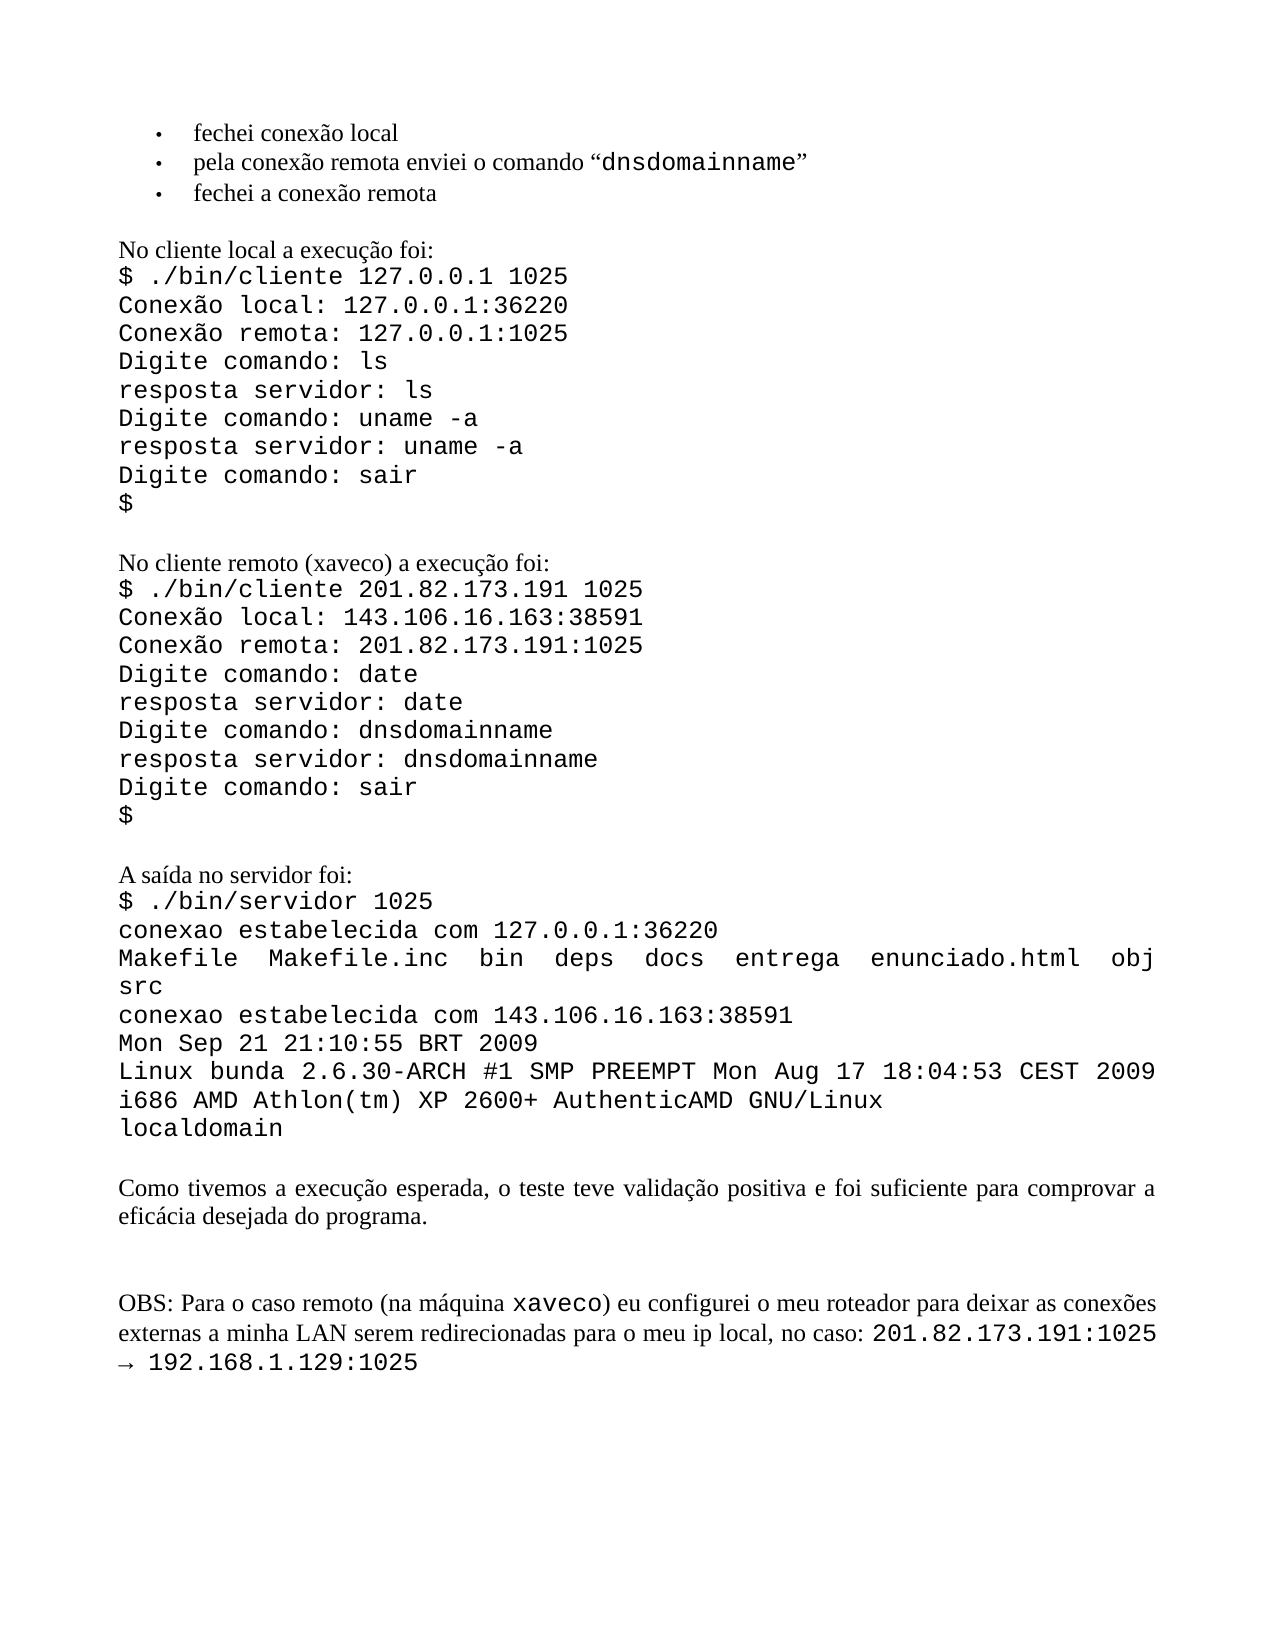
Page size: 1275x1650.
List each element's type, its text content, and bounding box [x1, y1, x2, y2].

text Conexão remota: 201.82.173.191:1025 [118, 633, 1157, 661]
text resposta servidor: dnsdomainname [118, 746, 1157, 775]
text No cliente remoto (xaveco) a execução foi: [118, 548, 1157, 576]
list pela conexão remota enviei o comando “dnsdomainname” [156, 147, 1157, 178]
text localdomain [118, 1116, 1157, 1144]
text $ [118, 803, 1157, 831]
text resposta servidor: date [118, 690, 1157, 718]
text conexao estabelecida com 127.0.0.1:36220 [118, 917, 1157, 946]
text A saída no servidor foi: [118, 860, 1157, 889]
text Conexão local: 143.106.16.163:38591 [118, 605, 1157, 633]
text Conexão local: 127.0.0.1:36220 [118, 292, 1157, 321]
text No cliente local a execução foi: [118, 235, 1157, 264]
text $ ./bin/cliente 127.0.0.1 1025 [118, 264, 1157, 292]
text OBS: Para o caso remoto (na máquina xaveco) eu configurei o meu roteador para deixar as conexões externas a minha LAN serem redirecionadas para o meu ip local, no caso: 201.82.173.191:1025 → 192.168.1.129:1025 [118, 1288, 1157, 1378]
text resposta servidor: uname -a [118, 434, 1157, 462]
text Digite comando: date [118, 661, 1157, 690]
text Digite comando: sair [118, 775, 1157, 803]
text $ ./bin/cliente 201.82.173.191 1025 [118, 576, 1157, 605]
text Conexão remota: 127.0.0.1:1025 [118, 321, 1157, 349]
text $ [118, 491, 1157, 519]
text Digite comando: dnsdomainname [118, 718, 1157, 746]
text Digite comando: uname -a [118, 406, 1157, 434]
text Digite comando: sair [118, 462, 1157, 491]
text Digite comando: ls [118, 349, 1157, 377]
text Mon Sep 21 21:10:55 BRT 2009 [118, 1031, 1157, 1059]
text conexao estabelecida com 143.106.16.163:38591 [118, 1002, 1157, 1031]
text Como tivemos a execução esperada, o teste teve validação positiva e foi suficiente para comprovar a eficácia desejada do programa. [118, 1173, 1157, 1230]
text $ ./bin/servidor 1025 [118, 889, 1157, 917]
text Makefile Makefile.inc bin deps docs entrega enunciado.html obj src [118, 946, 1157, 1002]
text Linux bunda 2.6.30-ARCH #1 SMP PREEMPT Mon Aug 17 18:04:53 CEST 2009 i686 AMD Athlon(tm) XP 2600+ AuthenticAMD GNU/Linux [118, 1059, 1157, 1116]
text resposta servidor: ls [118, 377, 1157, 406]
list fechei a conexão remota [156, 178, 1157, 206]
list fechei conexão local [156, 118, 1157, 147]
